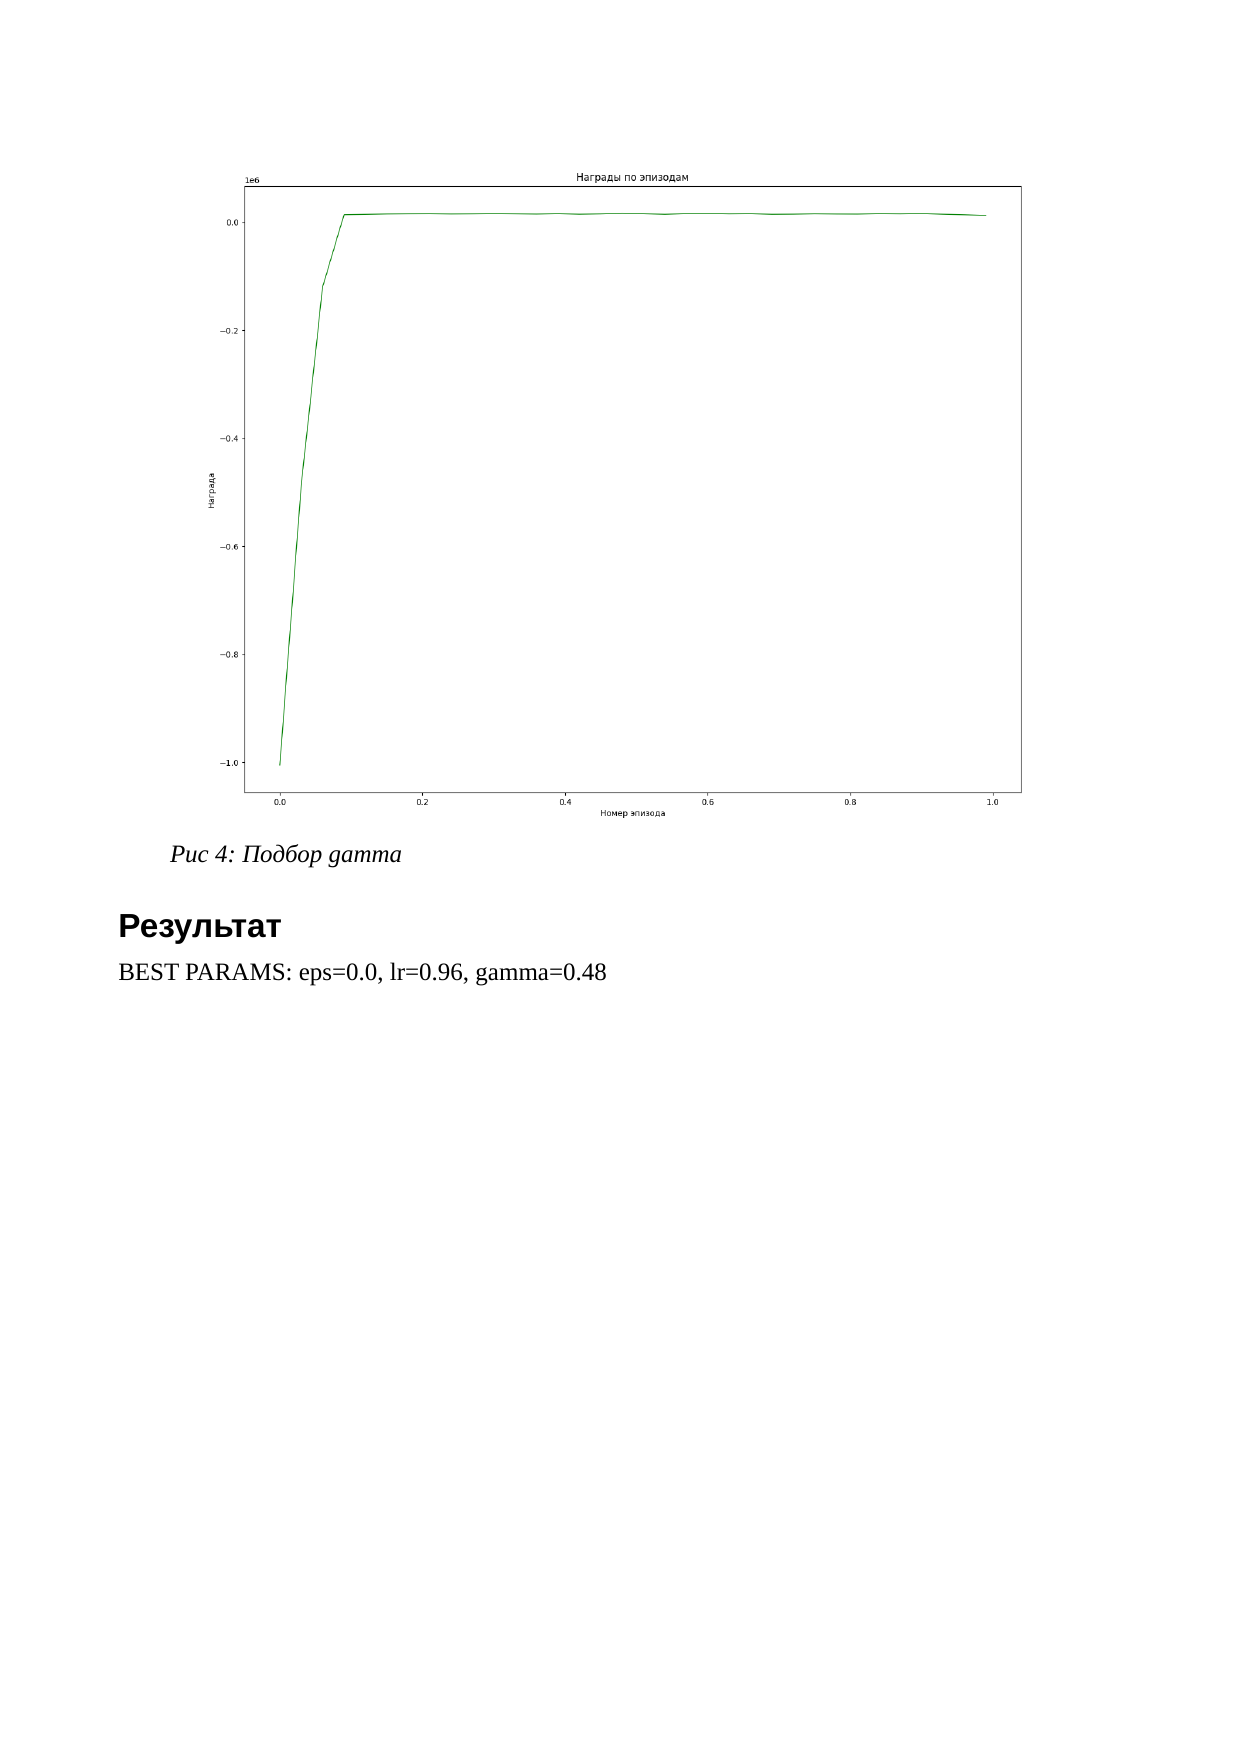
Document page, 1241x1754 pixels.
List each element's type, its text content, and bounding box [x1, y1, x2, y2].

text Рис 4: Подбор gamma [170, 840, 1070, 868]
subtitle Результат [118, 118, 1122, 945]
text BEST PARAMS: eps=0.0, lr=0.96, gamma=0.48 [118, 957, 1122, 986]
picture [169, 130, 1071, 840]
